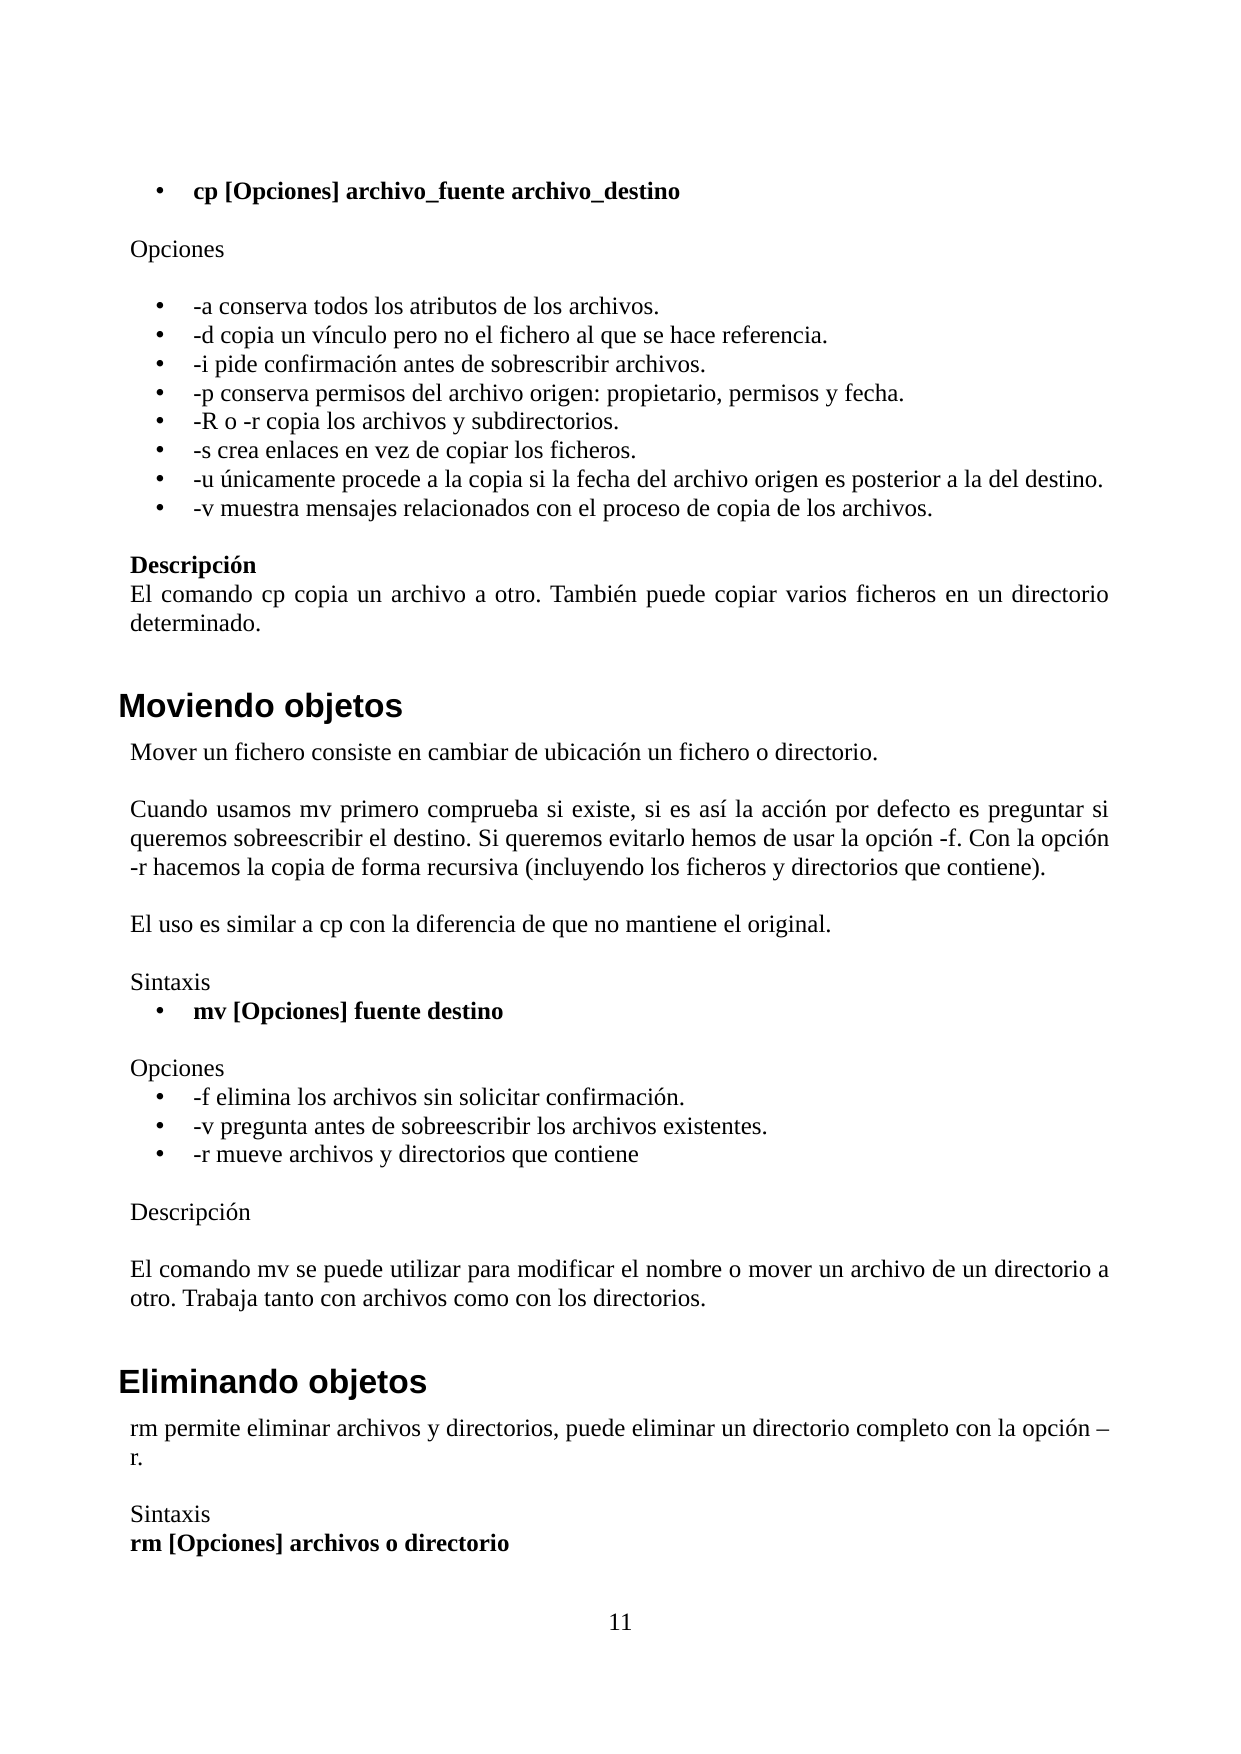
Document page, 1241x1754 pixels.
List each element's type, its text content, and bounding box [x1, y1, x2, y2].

list -d copia un vínculo pero no el fichero al que se hace referencia. [156, 320, 1122, 349]
list -f elimina los archivos sin solicitar confirmación. [156, 1082, 1122, 1111]
text rm [Opciones] archivos o directorio [130, 1528, 1110, 1557]
list cp [Opciones] archivo_fuente archivo_destino [156, 176, 1122, 205]
text Cuando usamos mv primero comprueba si existe, si es así la acción por defecto es preguntar si queremos sobreescribir el destino. Si queremos evitarlo hemos de usar la opción -f. Con la opción -r hacemos la copia de forma recursiva (incluyendo los ficheros y directorios que contiene). [130, 794, 1110, 881]
list -v muestra mensajes relacionados con el proceso de copia de los archivos. [156, 493, 1122, 521]
text Sintaxis [130, 967, 1110, 996]
text rm permite eliminar archivos y directorios, puede eliminar un directorio completo con la opción –r. [130, 1413, 1110, 1470]
subtitle Eliminando objetos [118, 1362, 1122, 1400]
list -i pide confirmación antes de sobrescribir archivos. [156, 349, 1122, 378]
text El uso es similar a cp con la diferencia de que no mantiene el original. [130, 909, 1110, 938]
list -u únicamente procede a la copia si la fecha del archivo origen es posterior a la del destino. [156, 464, 1122, 493]
text El comando cp copia un archivo a otro. También puede copiar varios ficheros en un directorio determinado. [130, 579, 1110, 636]
list -s crea enlaces en vez de copiar los ficheros. [156, 435, 1122, 464]
text Descripción [130, 550, 1110, 579]
list -R o -r copia los archivos y subdirectorios. [156, 406, 1122, 435]
subtitle Moviendo objetos [118, 686, 1122, 724]
list mv [Opciones] fuente destino [156, 996, 1122, 1024]
text Descripción [130, 1197, 1110, 1226]
text Sintaxis [130, 1499, 1110, 1528]
text Mover un fichero consiste en cambiar de ubicación un fichero o directorio. [130, 737, 1110, 766]
text El comando mv se puede utilizar para modificar el nombre o mover un archivo de un directorio a otro. Trabaja tanto con archivos como con los directorios. [130, 1254, 1110, 1312]
text Opciones [130, 234, 1110, 263]
list -p conserva permisos del archivo origen: propietario, permisos y fecha. [156, 378, 1122, 406]
list -a conserva todos los atributos de los archivos. [156, 291, 1122, 320]
list -v pregunta antes de sobreescribir los archivos existentes. [156, 1111, 1122, 1139]
text Opciones [130, 1053, 1110, 1082]
list -r mueve archivos y directorios que contiene [156, 1139, 1122, 1168]
